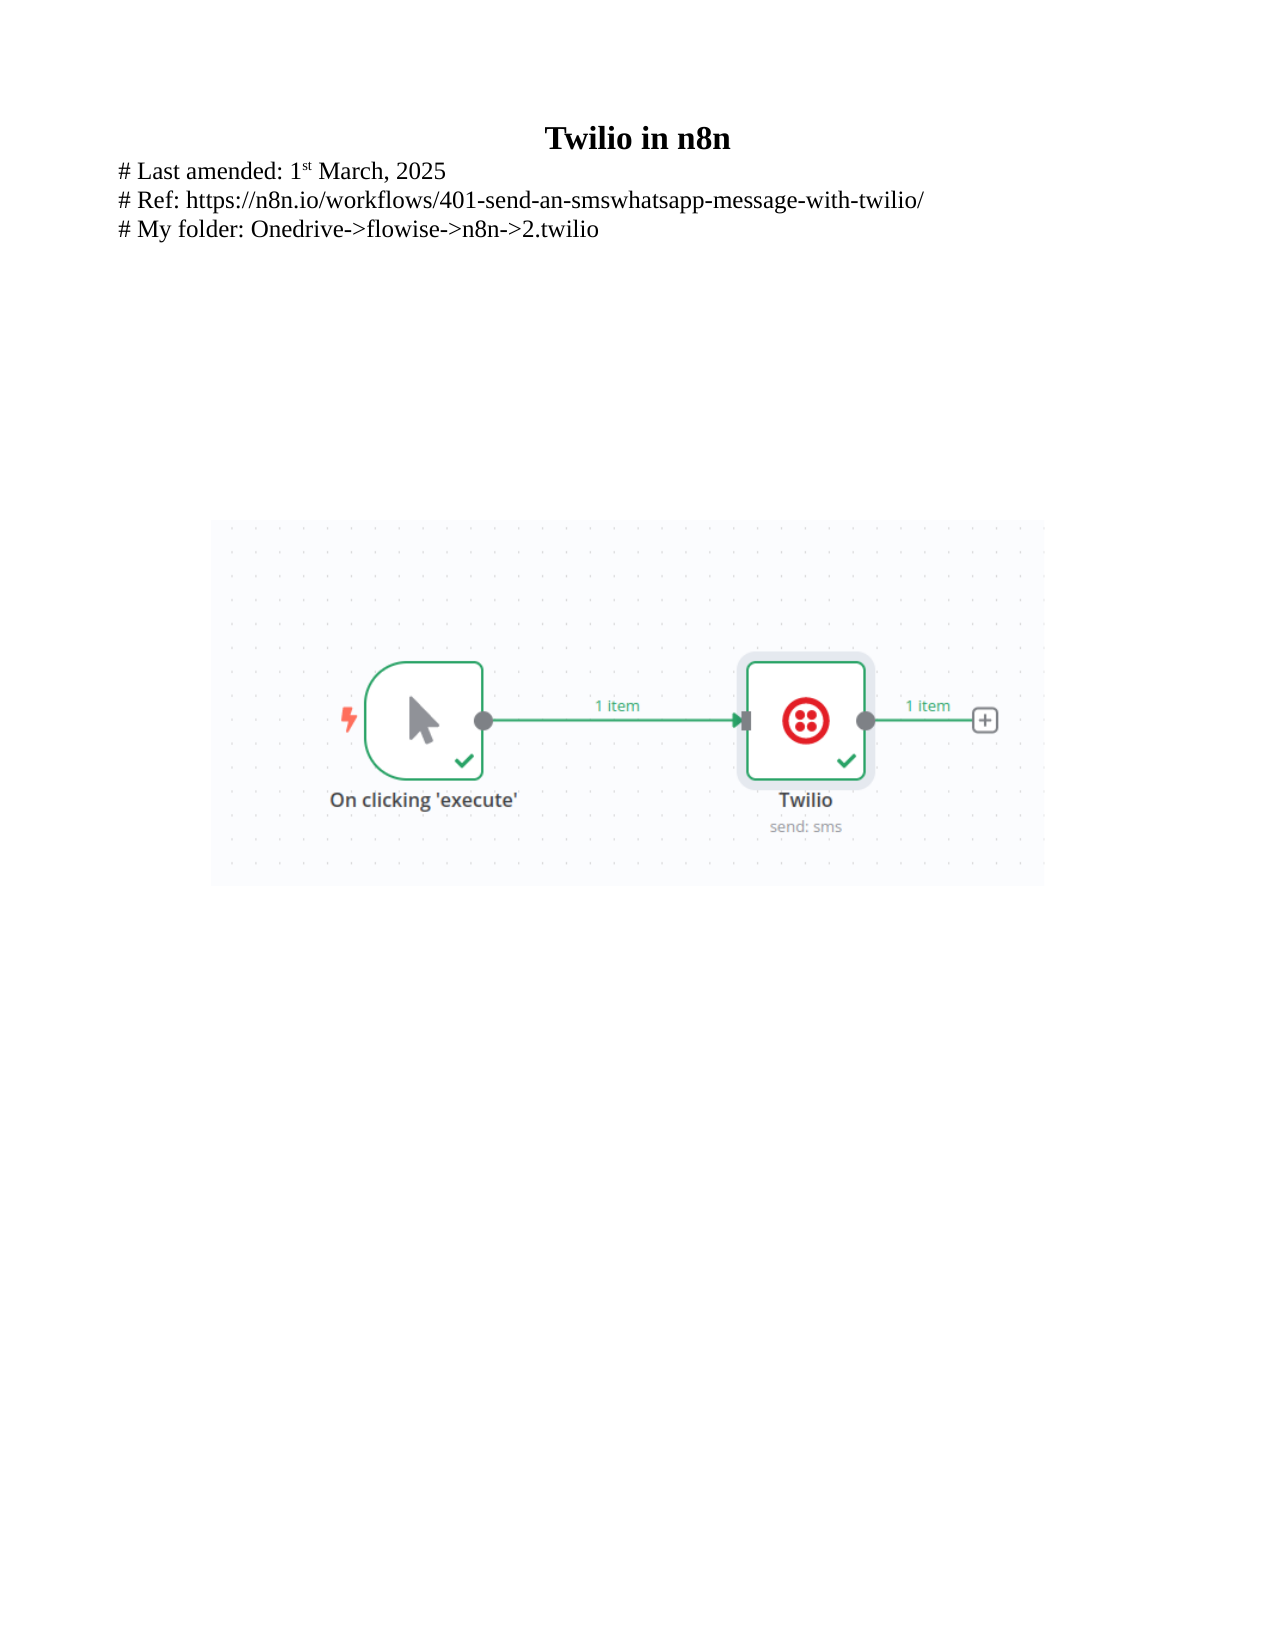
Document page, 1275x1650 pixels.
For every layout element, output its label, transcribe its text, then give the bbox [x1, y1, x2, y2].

text # My folder: Onedrive->flowise->n8n->2.twilio [118, 214, 1157, 243]
picture [211, 520, 1045, 886]
text Twilio in n8n [118, 118, 1157, 156]
text # Last amended: 1st March, 2025 [118, 156, 1157, 185]
text # Ref: https://n8n.io/workflows/401-send-an-smswhatsapp-message-with-twilio/ [118, 185, 1157, 214]
